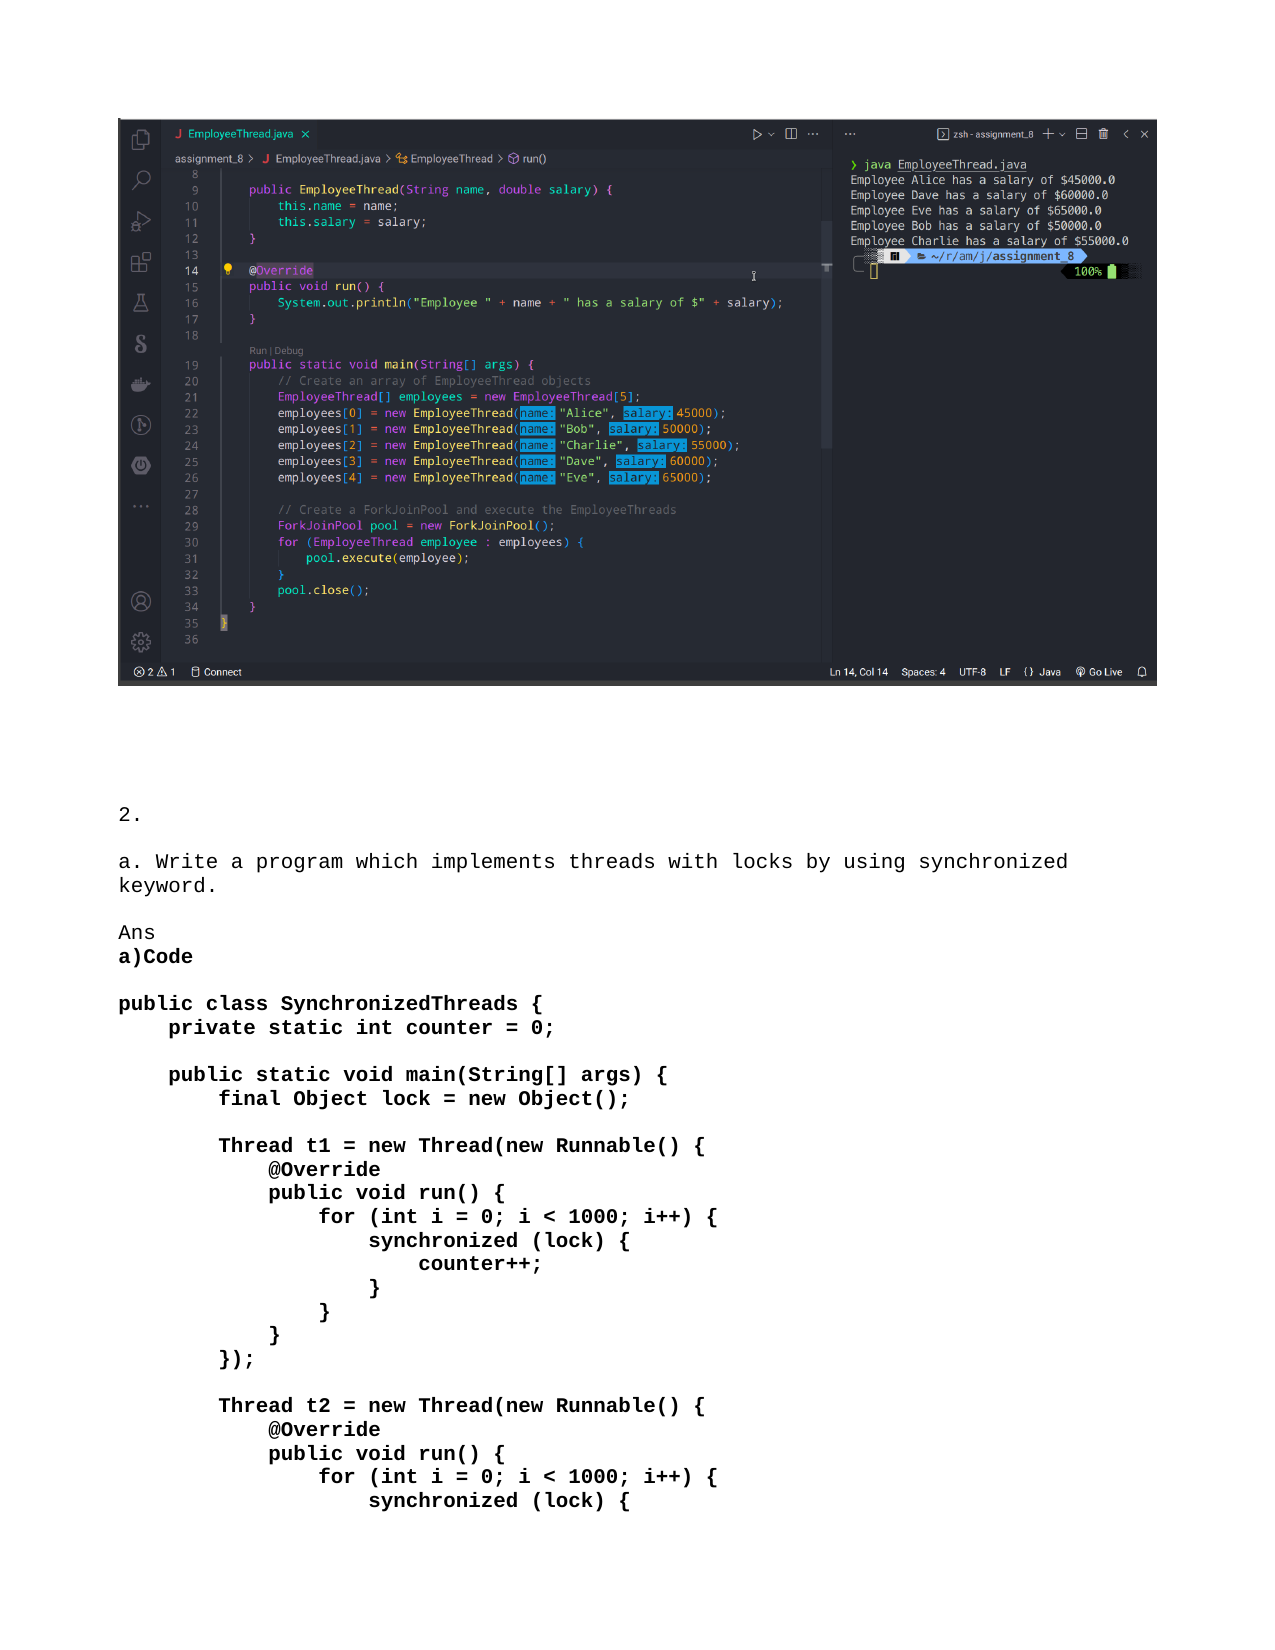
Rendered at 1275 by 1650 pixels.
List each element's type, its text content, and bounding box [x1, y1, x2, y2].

text a. Write a program which implements threads with locks by using synchronized keyword. [118, 851, 1157, 899]
text }); [118, 1348, 1157, 1372]
text public static void main(String[] args) { [118, 1064, 1157, 1088]
text Ans [118, 922, 1157, 946]
text 2. [118, 804, 1157, 828]
text counter++; [118, 1253, 1157, 1277]
text } [118, 1324, 1157, 1348]
text @Override [118, 1159, 1157, 1182]
text @Override [118, 1419, 1157, 1442]
text synchronized (lock) { [118, 1490, 1157, 1513]
text for (int i = 0; i < 1000; i++) { [118, 1206, 1157, 1230]
text for (int i = 0; i < 1000; i++) { [118, 1466, 1157, 1490]
text public class SynchronizedThreads { [118, 993, 1157, 1017]
text a)Code [118, 946, 1157, 969]
text } [118, 1301, 1157, 1324]
text } [118, 1277, 1157, 1301]
picture [118, 118, 1157, 686]
text Thread t2 = new Thread(new Runnable() { [118, 1395, 1157, 1419]
text final Object lock = new Object(); [118, 1088, 1157, 1111]
text private static int counter = 0; [118, 1017, 1157, 1041]
text public void run() { [118, 1442, 1157, 1466]
text synchronized (lock) { [118, 1230, 1157, 1253]
text Thread t1 = new Thread(new Runnable() { [118, 1135, 1157, 1159]
text public void run() { [118, 1182, 1157, 1206]
